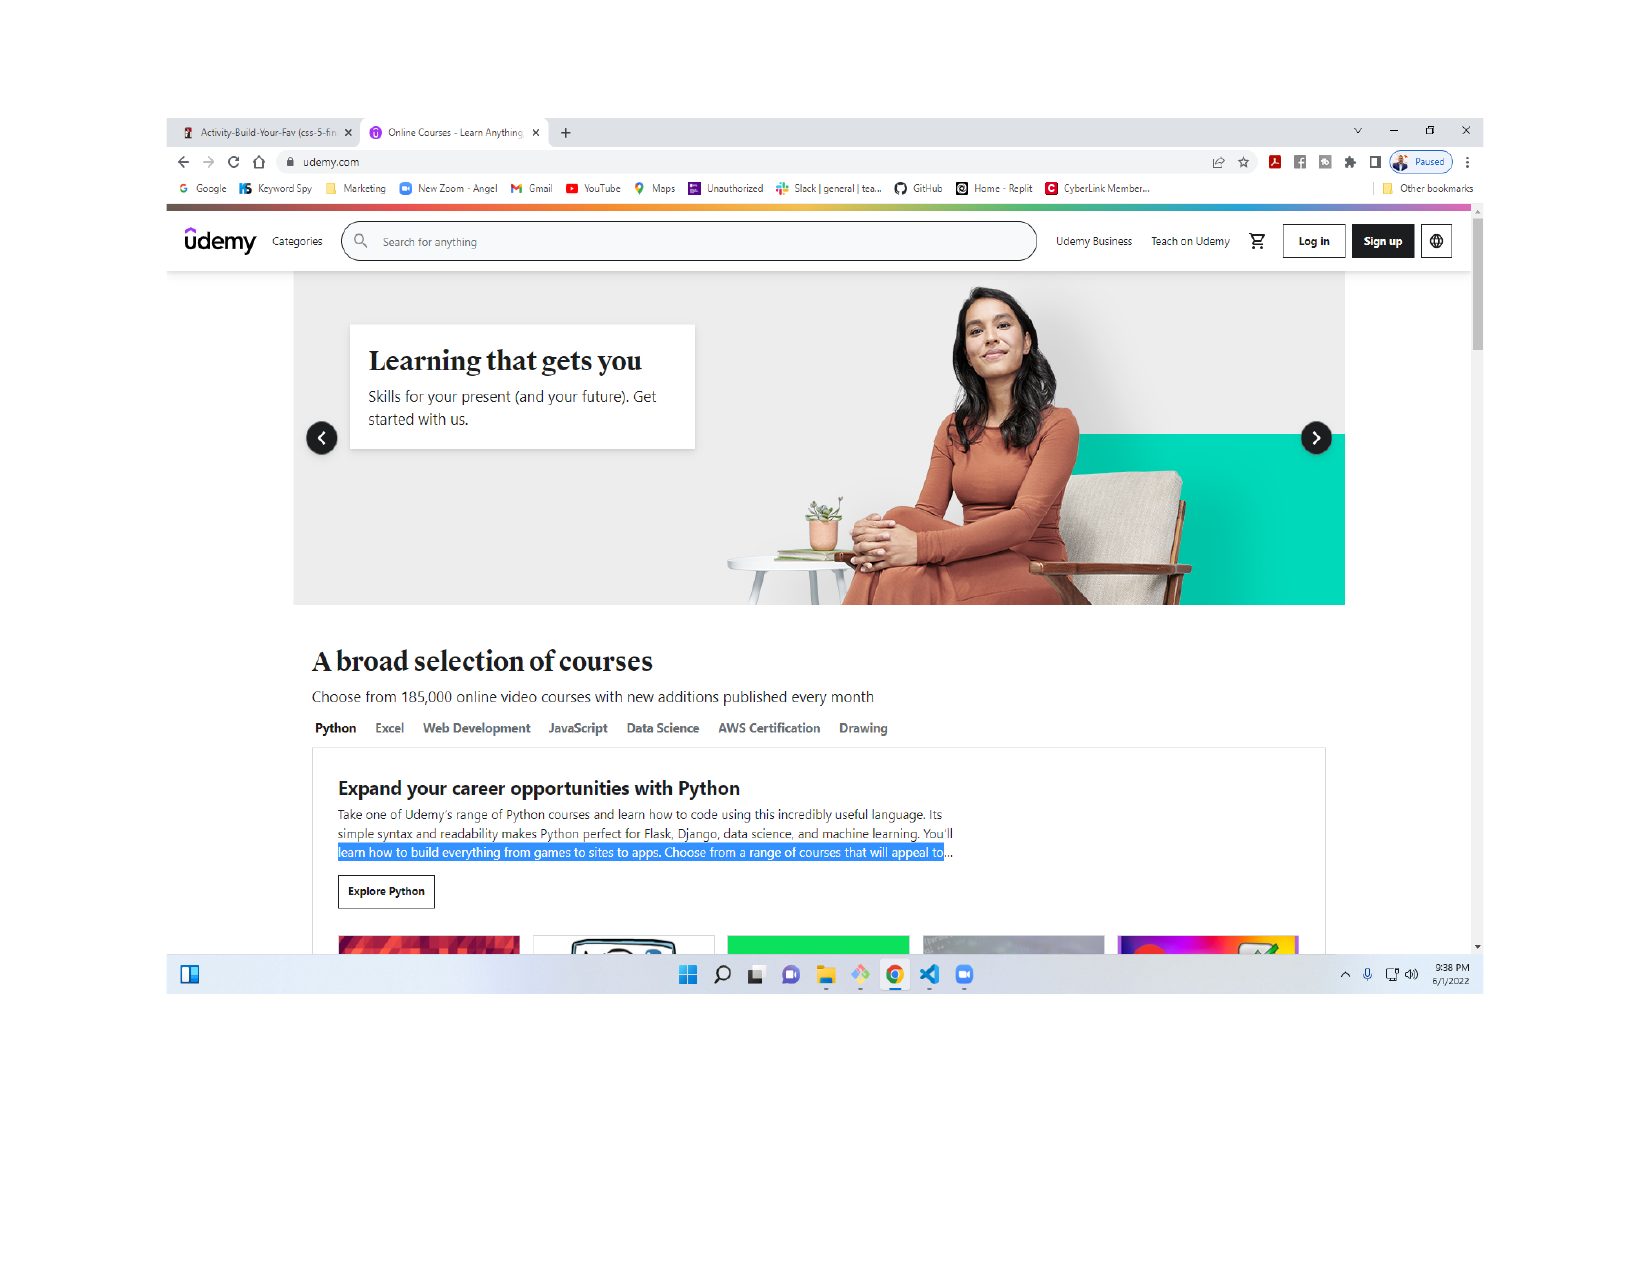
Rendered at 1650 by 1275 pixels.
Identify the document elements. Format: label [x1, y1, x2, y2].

picture [166, 118, 1484, 994]
